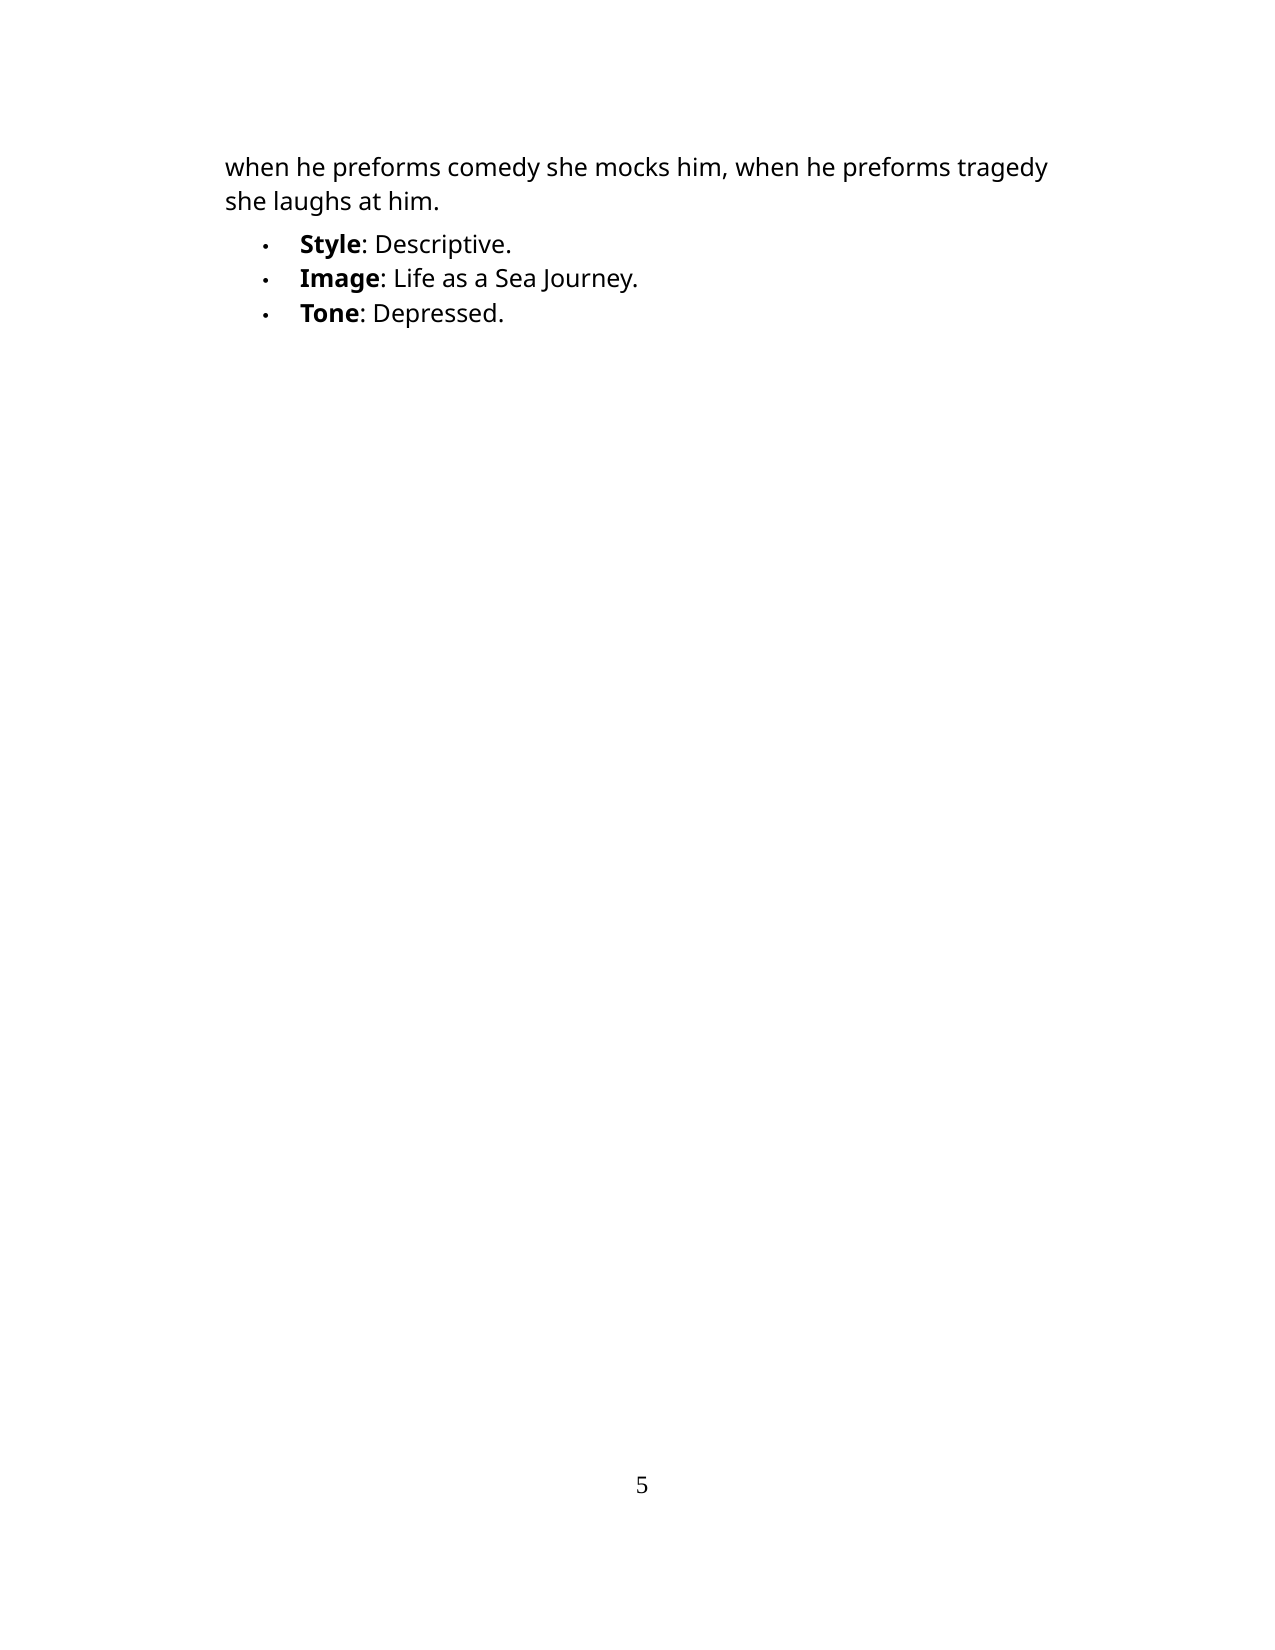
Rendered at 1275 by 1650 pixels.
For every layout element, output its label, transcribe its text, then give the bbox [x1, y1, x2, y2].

list Style: Descriptive. [262, 227, 1065, 261]
list Image: Life as a Sea Journey. [262, 261, 1065, 295]
text when he preforms comedy she mocks him, when he preforms tragedy she laughs at him. [225, 150, 1065, 218]
list Tone: Depressed. [262, 295, 1065, 329]
